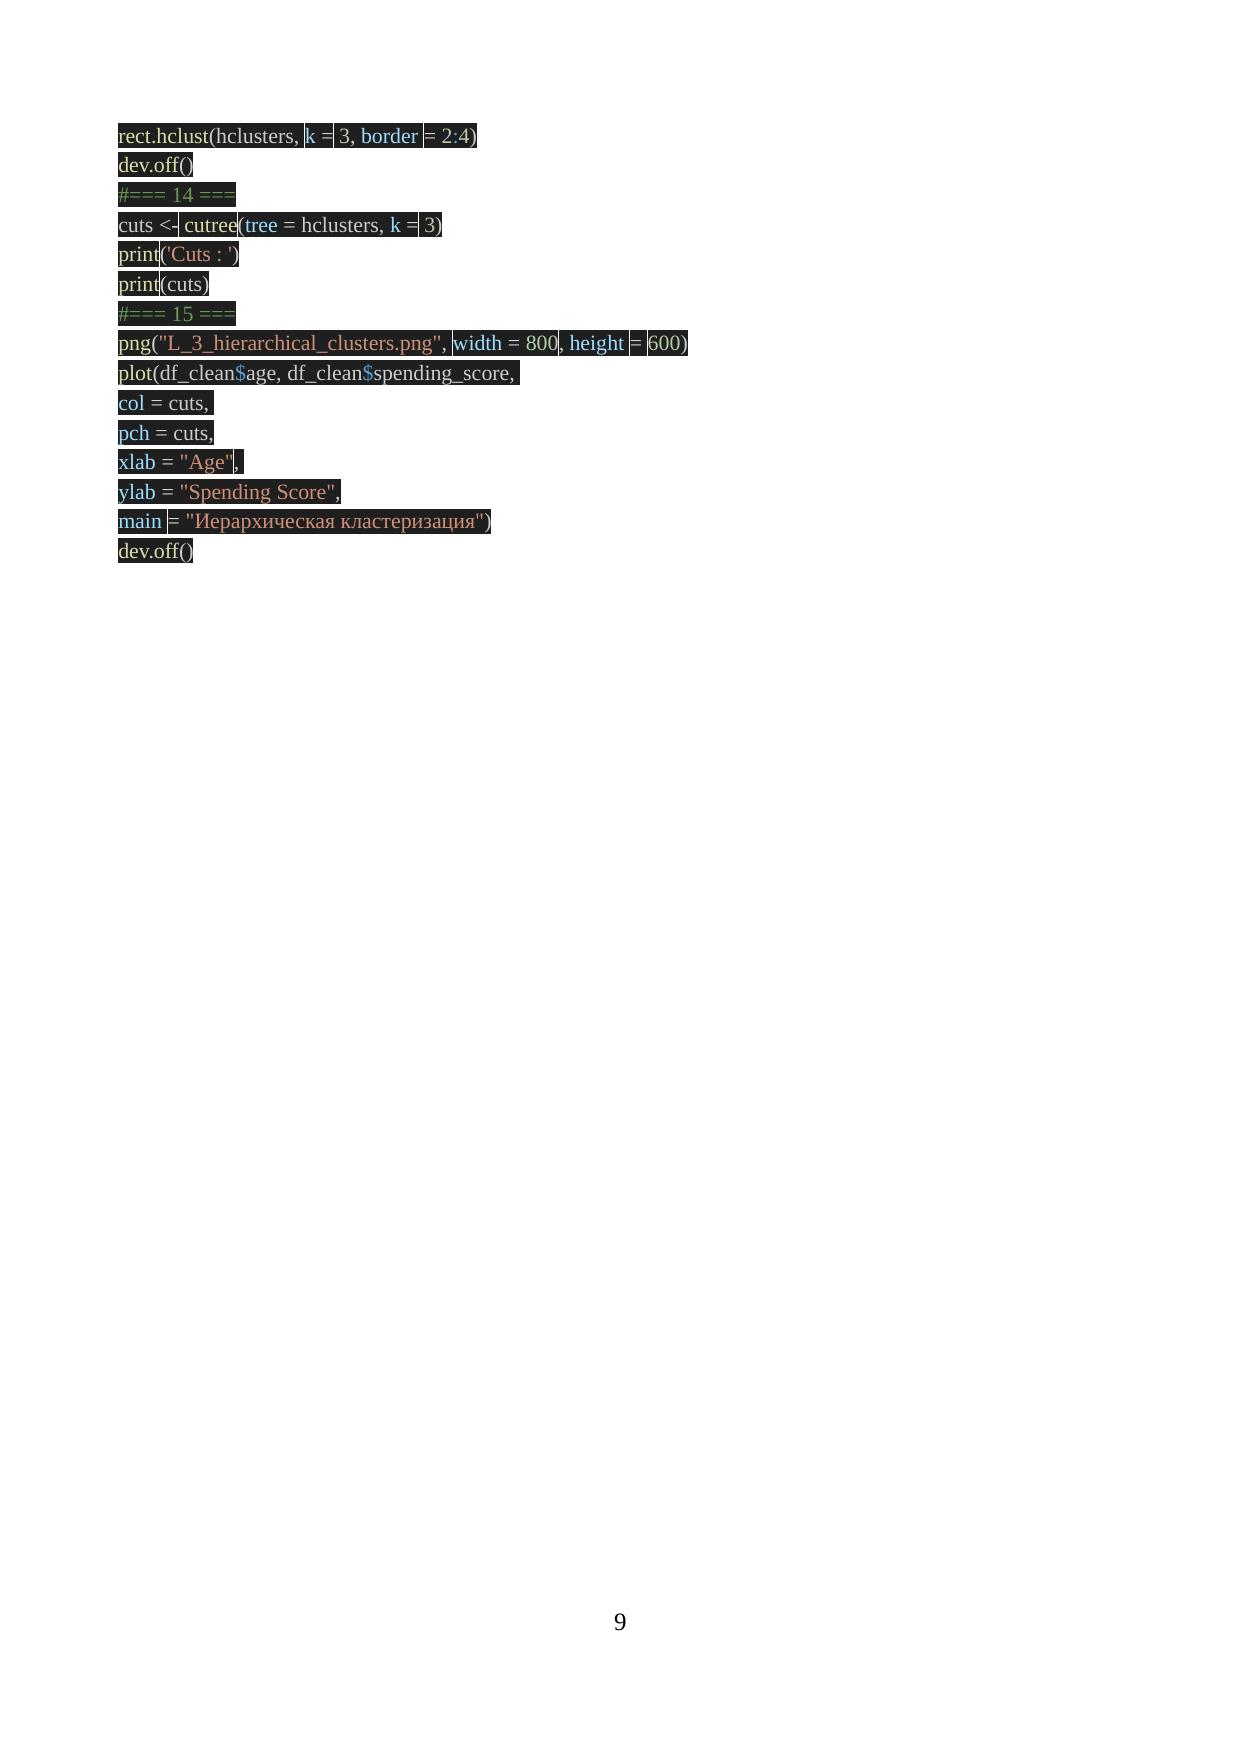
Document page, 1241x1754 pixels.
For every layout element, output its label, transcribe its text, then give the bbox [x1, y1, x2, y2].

text dev.off() [118, 534, 1122, 563]
text ylab = "Spending Score", [118, 474, 1122, 504]
text main = "Иерархическая кластеризация") [118, 504, 1122, 534]
text cuts <- cutree(tree = hclusters, k = 3) [118, 207, 1122, 237]
text print('Cuts : ') [118, 237, 1122, 267]
text plot(df_clean$age, df_clean$spending_score, [118, 356, 1122, 385]
text png("L_3_hierarchical_clusters.png", width = 800, height = 600) [118, 326, 1122, 356]
text #=== 14 === [118, 177, 1122, 207]
text pch = cuts, [118, 415, 1122, 445]
text #=== 15 === [118, 296, 1122, 326]
text rect.hclust(hclusters, k = 3, border = 2:4) [118, 118, 1122, 148]
text xlab = "Age", [118, 445, 1122, 474]
text print(cuts) [118, 267, 1122, 296]
text dev.off() [118, 148, 1122, 177]
text col = cuts, [118, 385, 1122, 415]
